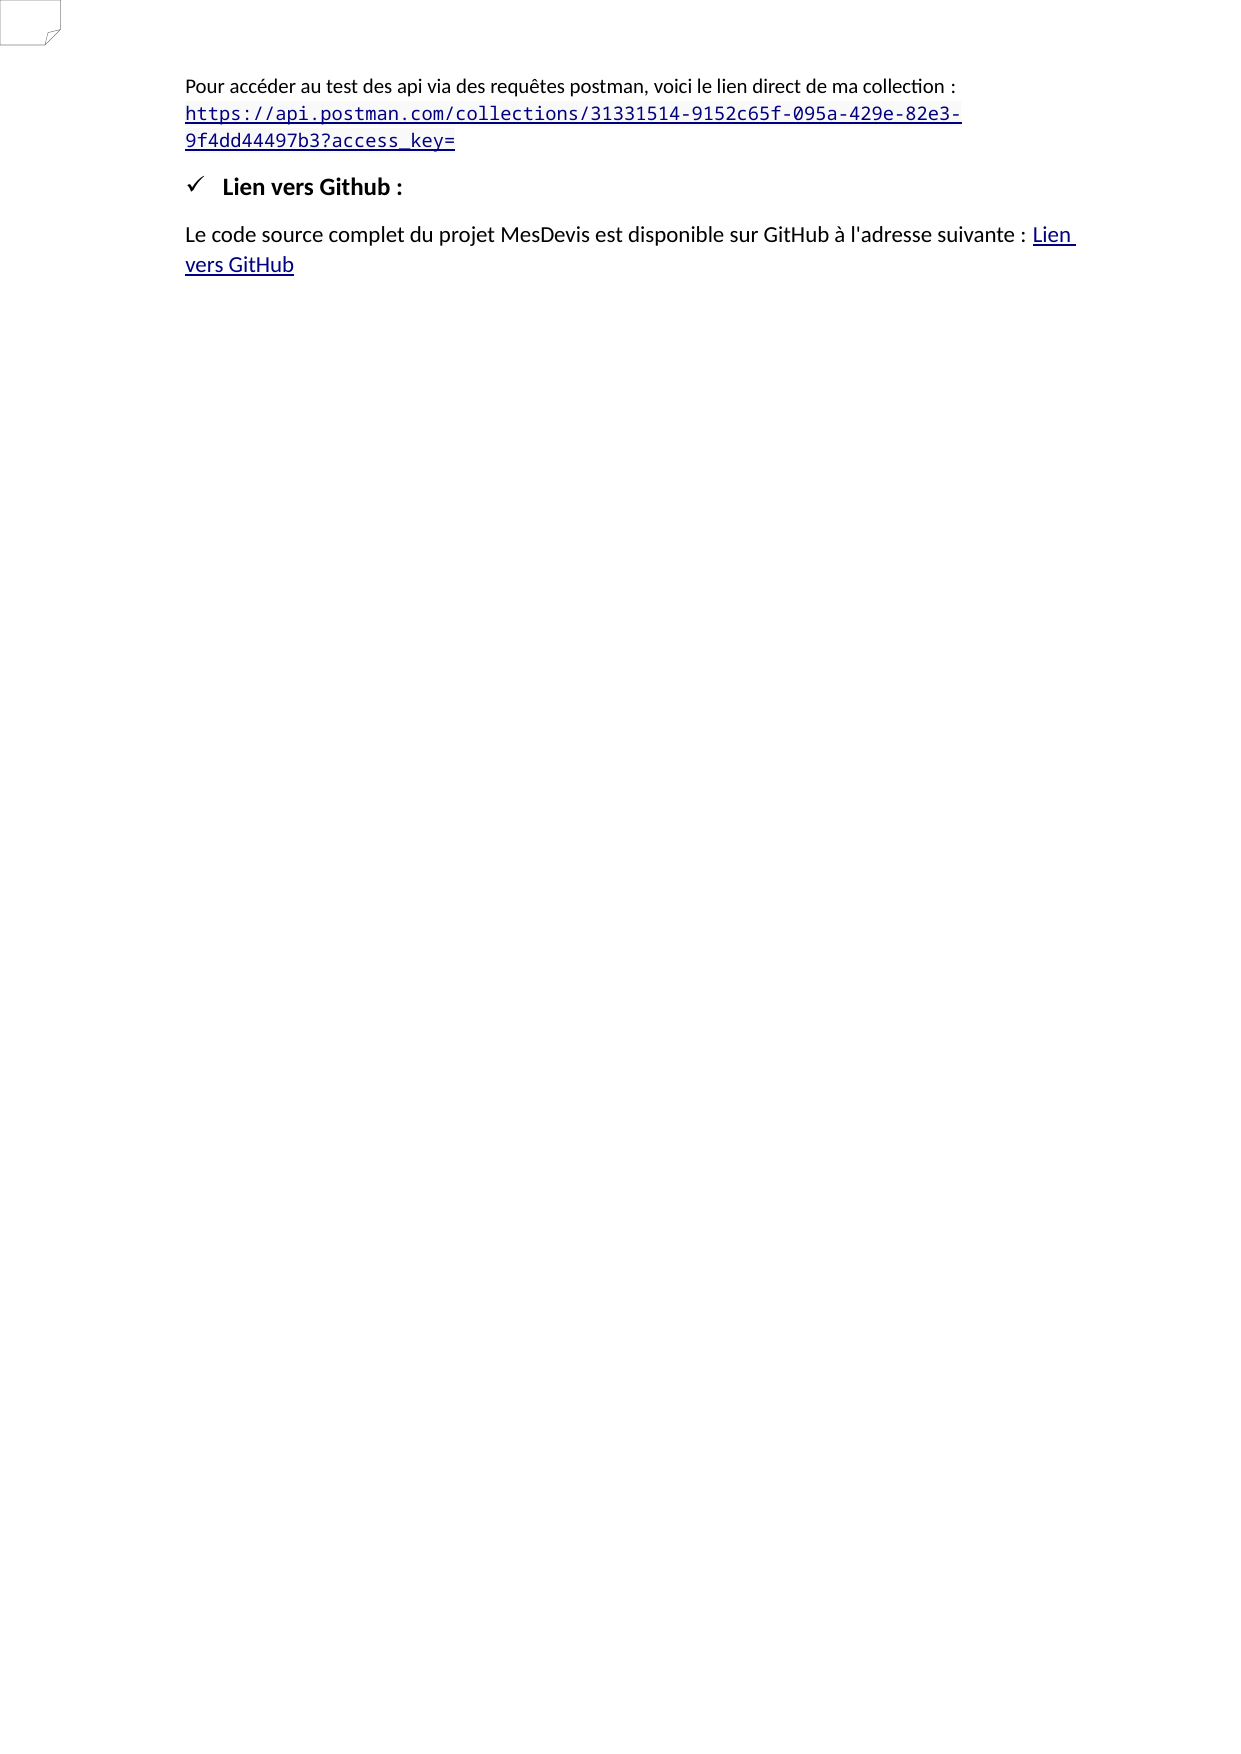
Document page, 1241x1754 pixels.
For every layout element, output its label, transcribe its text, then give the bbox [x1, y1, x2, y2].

text Pour accéder au test des api via des requêtes postman, voici le lien direct de ma collection : https://api.postman.com/collections/31331514-9152c65f-095a-429e-82e3-9f4dd44497b3?access_key= [185, 74, 1093, 153]
list Lien vers Github : [185, 171, 1093, 202]
text Le code source complet du projet MesDevis est disponible sur GitHub à l'adresse suivante : Lien vers GitHub [185, 220, 1093, 278]
